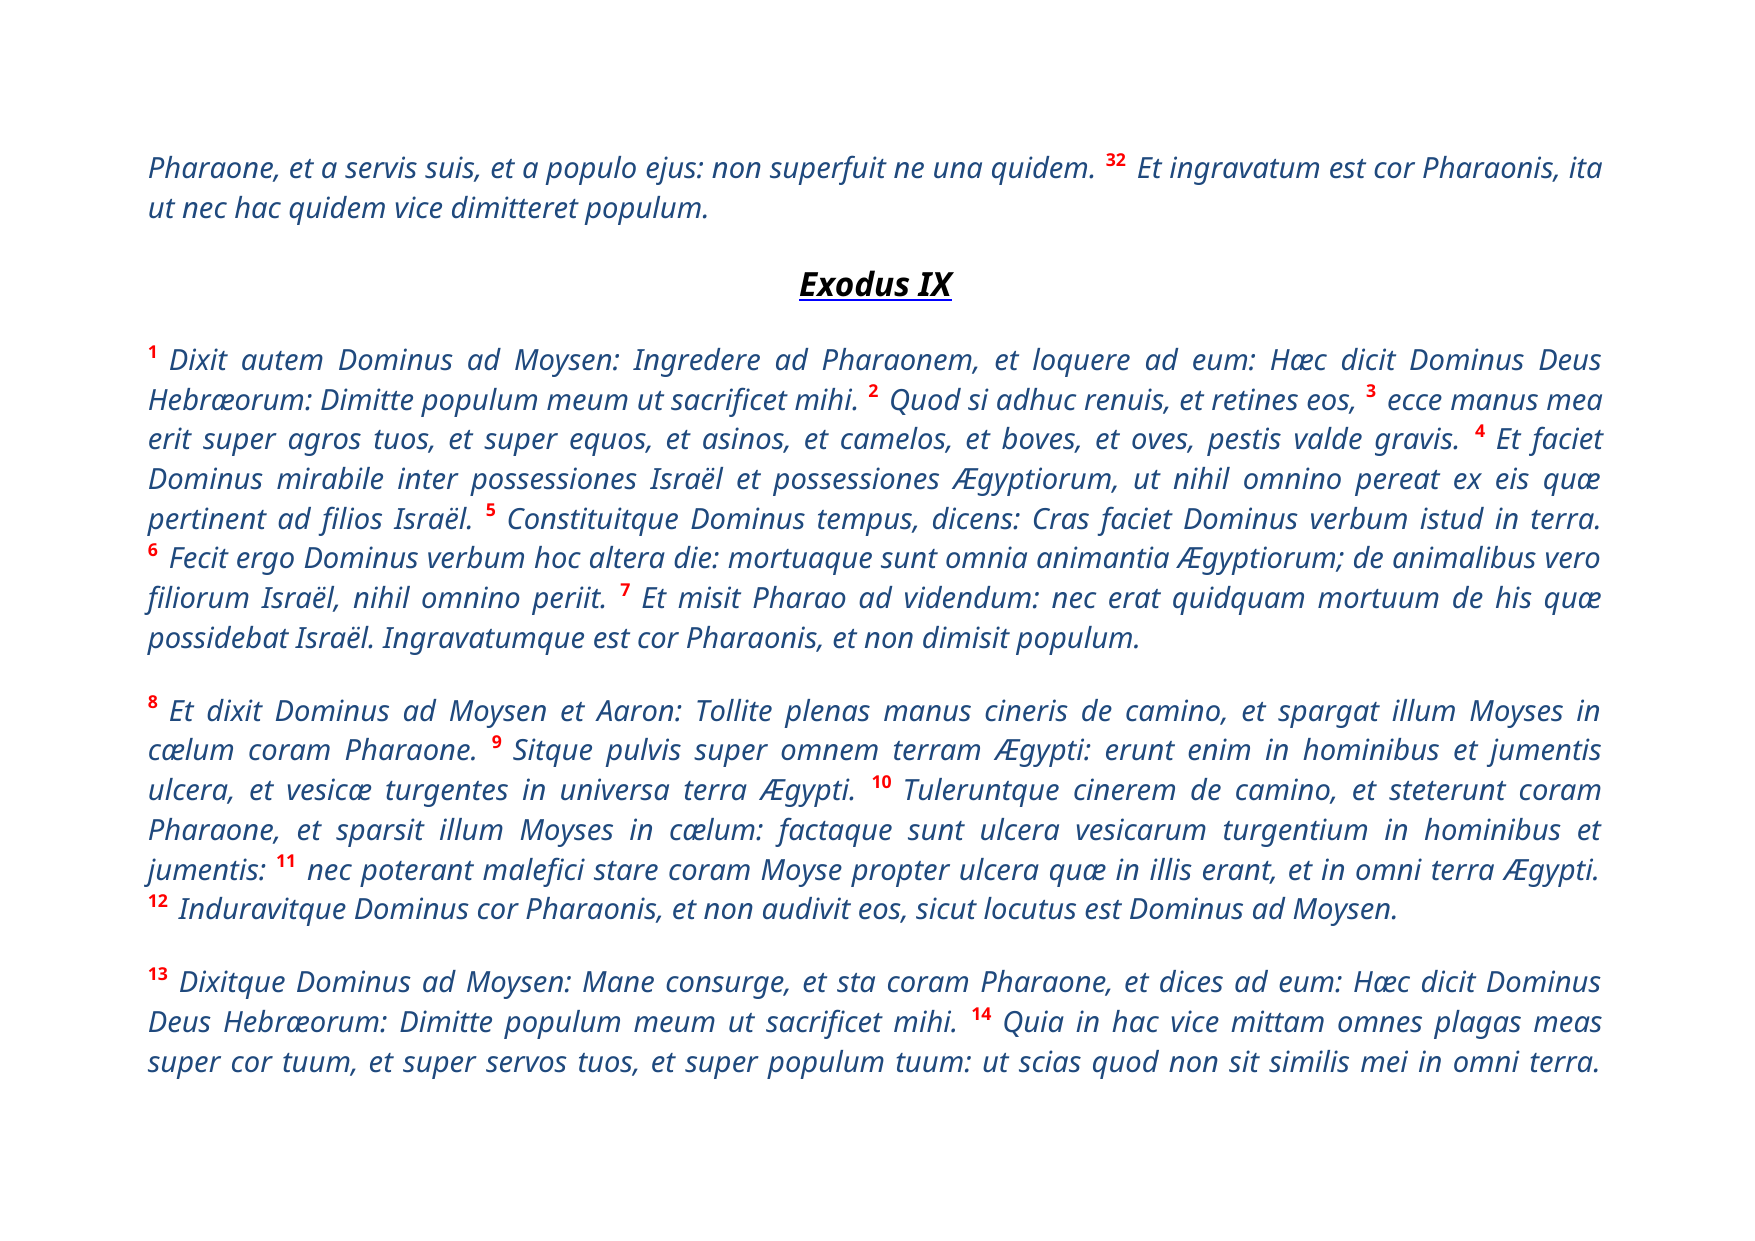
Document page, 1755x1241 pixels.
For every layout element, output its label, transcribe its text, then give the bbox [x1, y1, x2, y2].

text 13 Dixitque Dominus ad Moysen: Mane consurge, et sta coram Pharaone, et dices ad eum: Hæc dicit Dominus Deus Hebræorum: Dimitte populum meum ut sacrificet mihi. 14 Quia in hac vice mittam omnes plagas meas super cor tuum, et super servos tuos, et super populum tuum: ut scias quod non sit similis mei in omni terra. [148, 961, 1606, 1081]
text Exodus IX [148, 260, 1606, 306]
text 8 Et dixit Dominus ad Moysen et Aaron: Tollite plenas manus cineris de camino, et spargat illum Moyses in cælum coram Pharaone. 9 Sitque pulvis super omnem terram Ægypti: erunt enim in hominibus et jumentis ulcera, et vesicæ turgentes in universa terra Ægypti. 10 Tuleruntque cinerem de camino, et steterunt coram Pharaone, et sparsit illum Moyses in cælum: factaque sunt ulcera vesicarum turgentium in hominibus et jumentis: 11 nec poterant malefici stare coram Moyse propter ulcera quæ in illis erant, et in omni terra Ægypti. 12 Induravitque Dominus cor Pharaonis, et non audivit eos, sicut locutus est Dominus ad Moysen. [148, 690, 1606, 928]
text Pharaone, et a servis suis, et a populo ejus: non superfuit ne una quidem. 32 Et ingravatum est cor Pharaonis, ita ut nec hac quidem vice dimitteret populum. [148, 148, 1606, 227]
text 1 Dixit autem Dominus ad Moysen: Ingredere ad Pharaonem, et loquere ad eum: Hæc dicit Dominus Deus Hebræorum: Dimitte populum meum ut sacrificet mihi. 2 Quod si adhuc renuis, et retines eos, 3 ecce manus mea erit super agros tuos, et super equos, et asinos, et camelos, et boves, et oves, pestis valde gravis. 4 Et faciet Dominus mirabile inter possessiones Israël et possessiones Ægyptiorum, ut nihil omnino pereat ex eis quæ pertinent ad filios Israël. 5 Constituitque Dominus tempus, dicens: Cras faciet Dominus verbum istud in terra. 6 Fecit ergo Dominus verbum hoc altera die: mortuaque sunt omnia animantia Ægyptiorum; de animalibus vero filiorum Israël, nihil omnino periit. 7 Et misit Pharao ad videndum: nec erat quidquam mortuum de his quæ possidebat Israël. Ingravatumque est cor Pharaonis, et non dimisit populum. [148, 339, 1606, 657]
